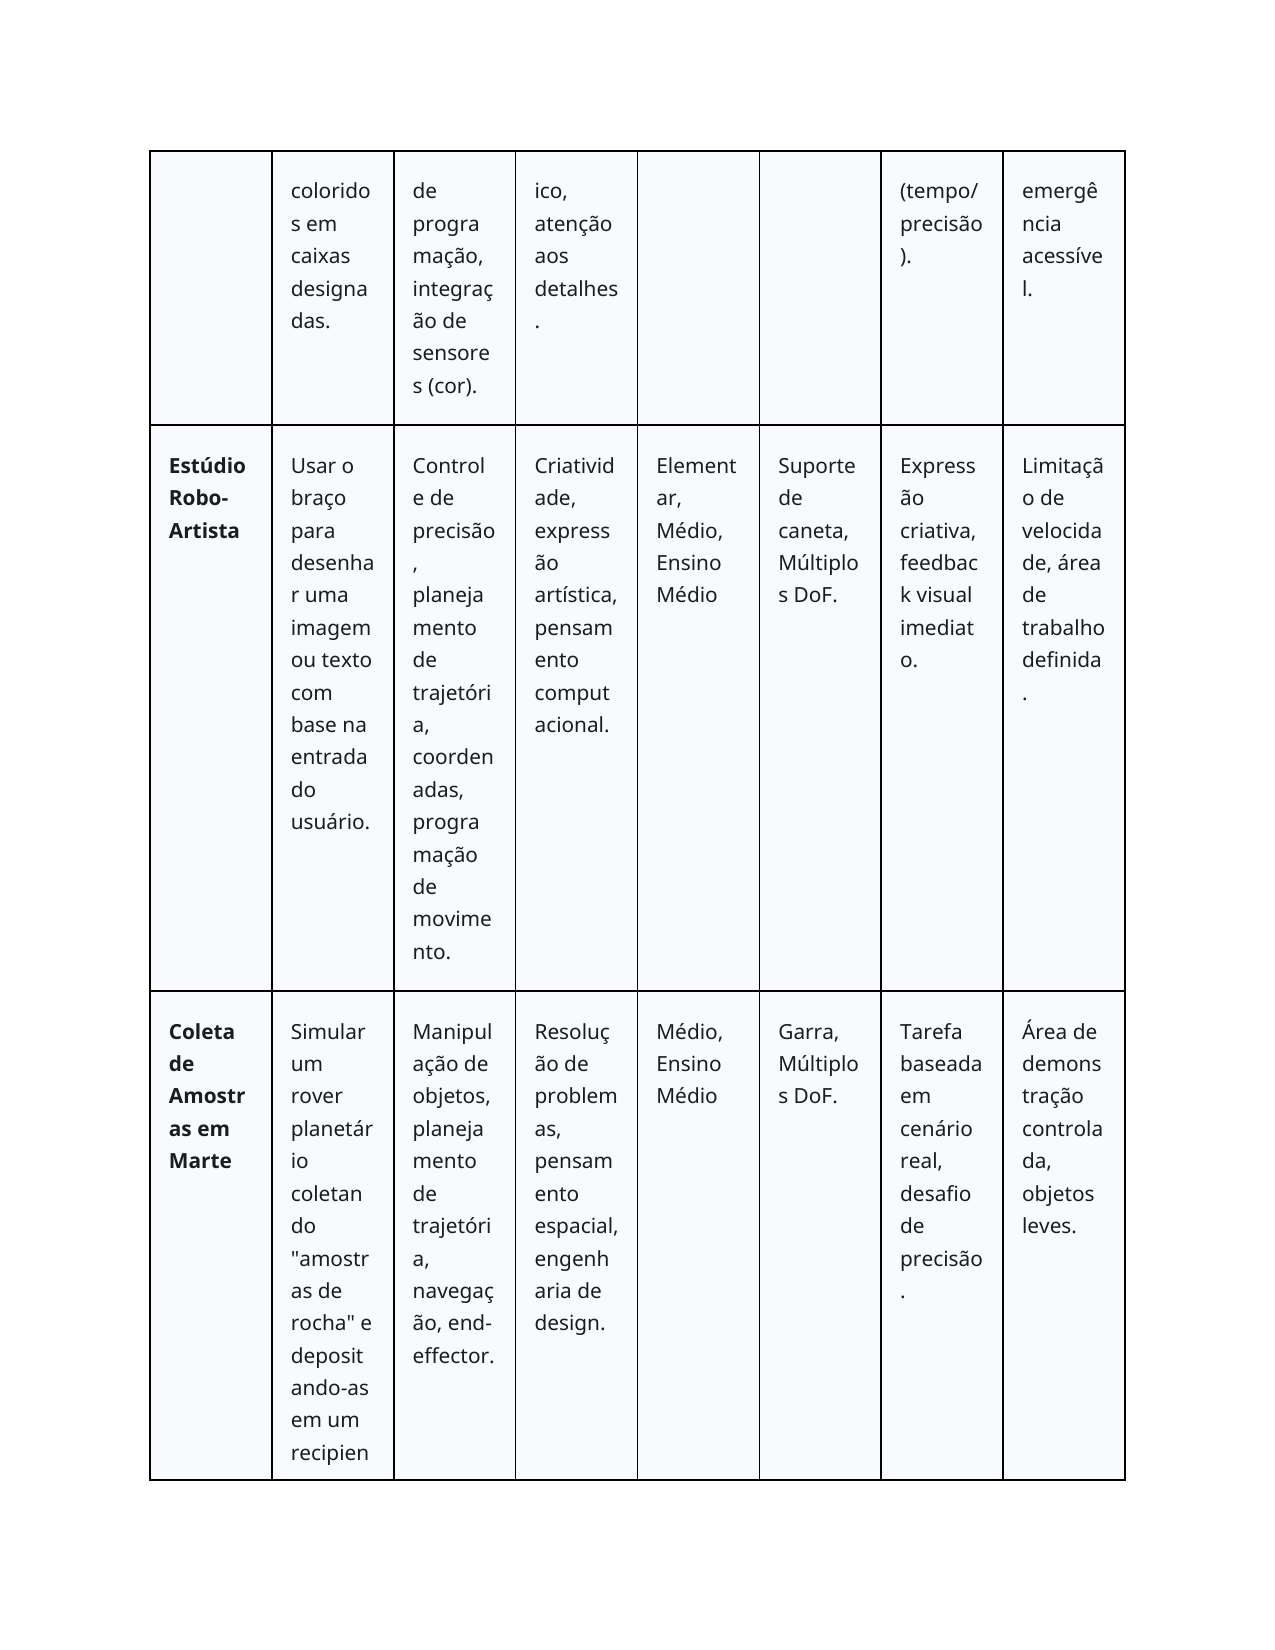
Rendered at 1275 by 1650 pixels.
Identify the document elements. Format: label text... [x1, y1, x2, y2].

table_cell Garra, Múltiplos DoF. [760, 992, 880, 1479]
table_cell [638, 152, 759, 424]
table_cell Limitação de velocidade, área de trabalho definida. [1004, 426, 1124, 990]
table_cell Simular um rover planetário coletando "amostras de rocha" e depositando-as em um recipien [273, 992, 393, 1479]
table_cell Área de demonstração controlada, objetos leves. [1004, 992, 1124, 1479]
table_cell Suporte de caneta, Múltiplos DoF. [760, 426, 880, 990]
table_cell Coleta de Amostras em Marte [151, 992, 271, 1479]
table_cell Criatividade, expressão artística, pensamento computacional. [516, 426, 637, 990]
table_cell Resolução de problemas, pensamento espacial, engenharia de design. [516, 992, 637, 1479]
table_cell Médio, Ensino Médio [638, 992, 759, 1479]
table_cell Tarefa baseada em cenário real, desafio de precisão. [882, 992, 1002, 1479]
table_cell Usar o braço para desenhar uma imagem ou texto com base na entrada do usuário. [273, 426, 393, 990]
table_cell Expressão criativa, feedback visual imediato. [882, 426, 1002, 990]
table_cell Estúdio Robo-Artista [151, 426, 271, 990]
table_cell [151, 152, 271, 424]
table_cell [760, 152, 880, 424]
table_cell emergência acessível. [1004, 152, 1124, 424]
table_cell (tempo/precisão). [882, 152, 1002, 424]
table_cell Elementar, Médio, Ensino Médio [638, 426, 759, 990]
table_cell de programação, integração de sensores (cor). [395, 152, 515, 424]
table_cell coloridos em caixas designadas. [273, 152, 393, 424]
table_cell ico, atenção aos detalhes. [516, 152, 637, 424]
table_cell Manipulação de objetos, planejamento de trajetória, navegação, end-effector. [395, 992, 515, 1479]
table_cell Controle de precisão, planejamento de trajetória, coordenadas, programação de movimento. [395, 426, 515, 990]
